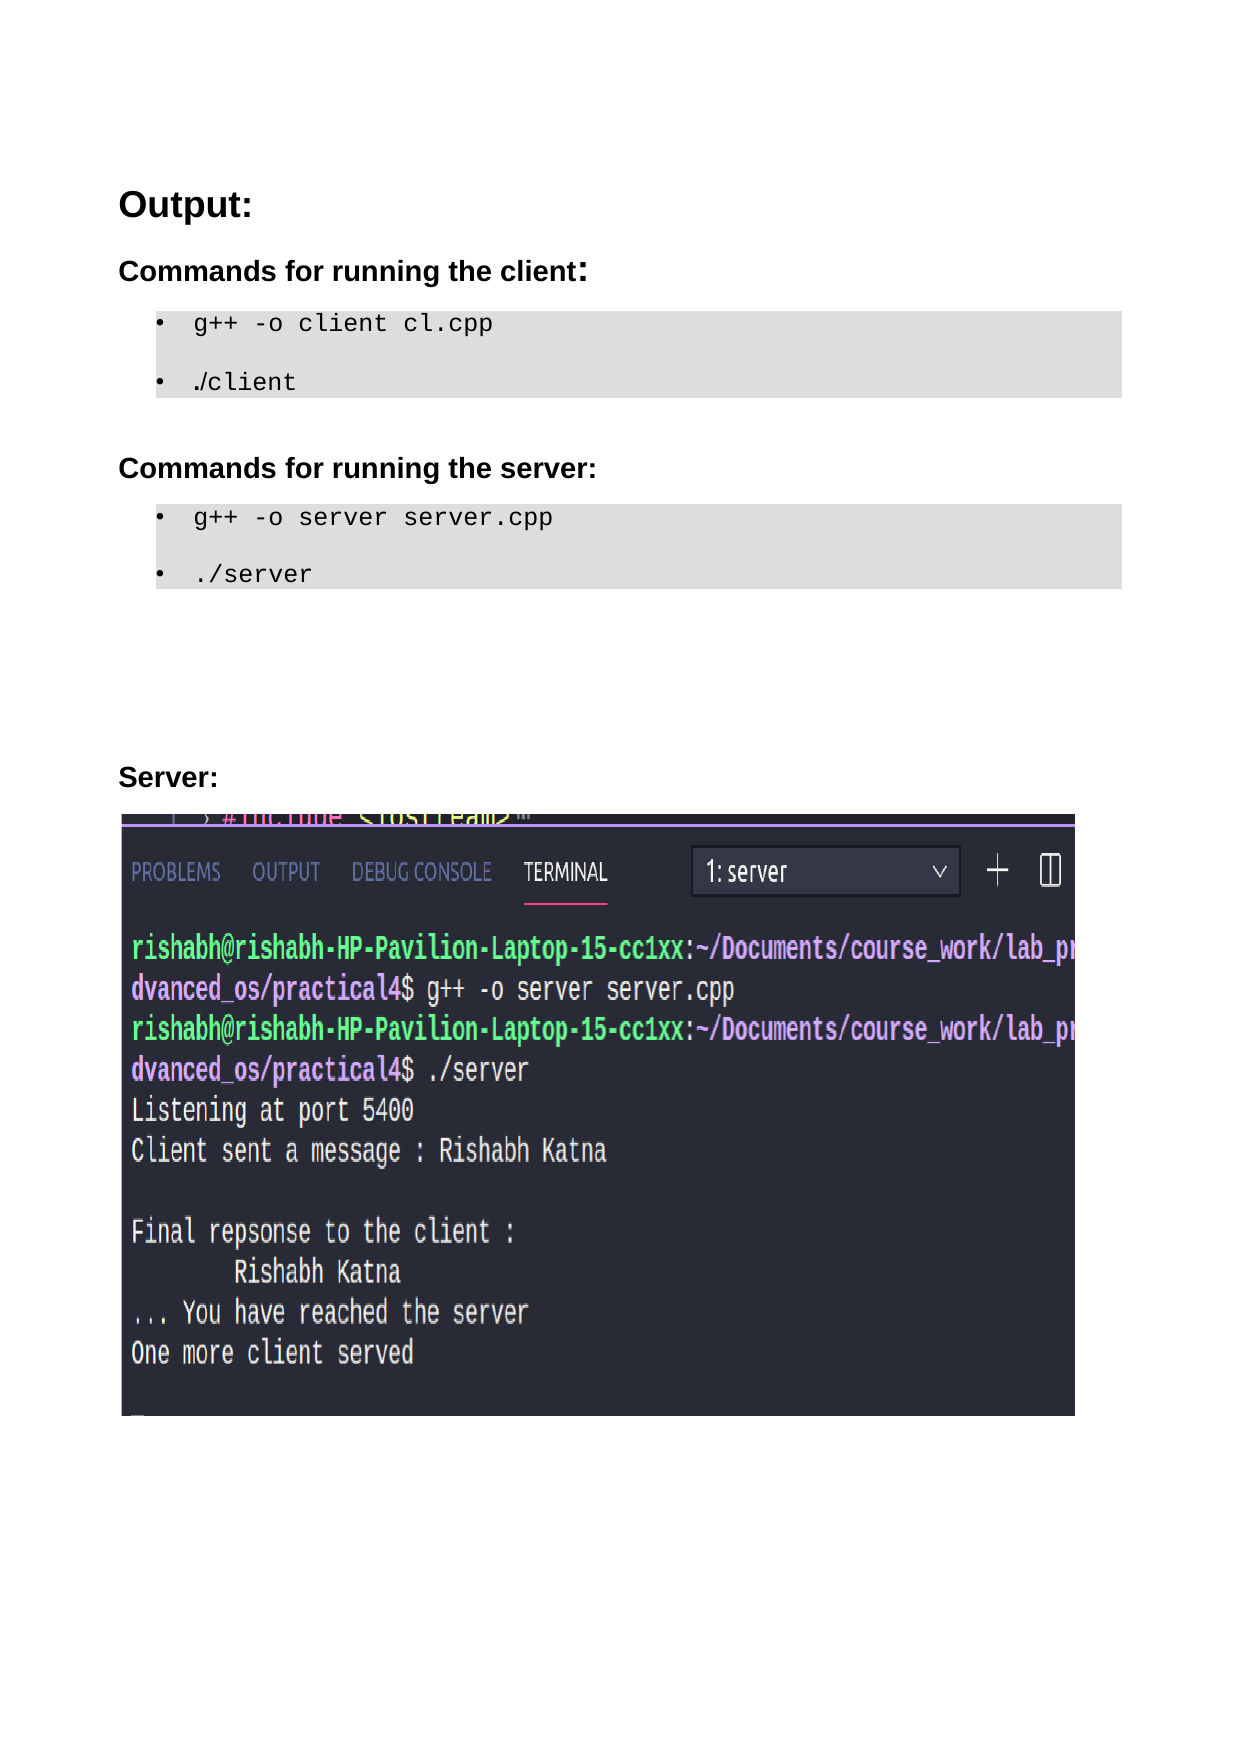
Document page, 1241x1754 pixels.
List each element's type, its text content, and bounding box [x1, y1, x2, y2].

list ./client [156, 367, 1122, 398]
text Server: [118, 760, 1122, 793]
text Commands for running the client: [118, 246, 1122, 289]
text Output: [118, 182, 1122, 225]
text Commands for running the server: [118, 451, 1122, 485]
picture [602, 814, 1075, 1416]
list ./server [156, 561, 1122, 589]
list g++ -o server server.cpp [156, 504, 1122, 533]
list g++ -o client cl.cpp [156, 311, 1122, 339]
